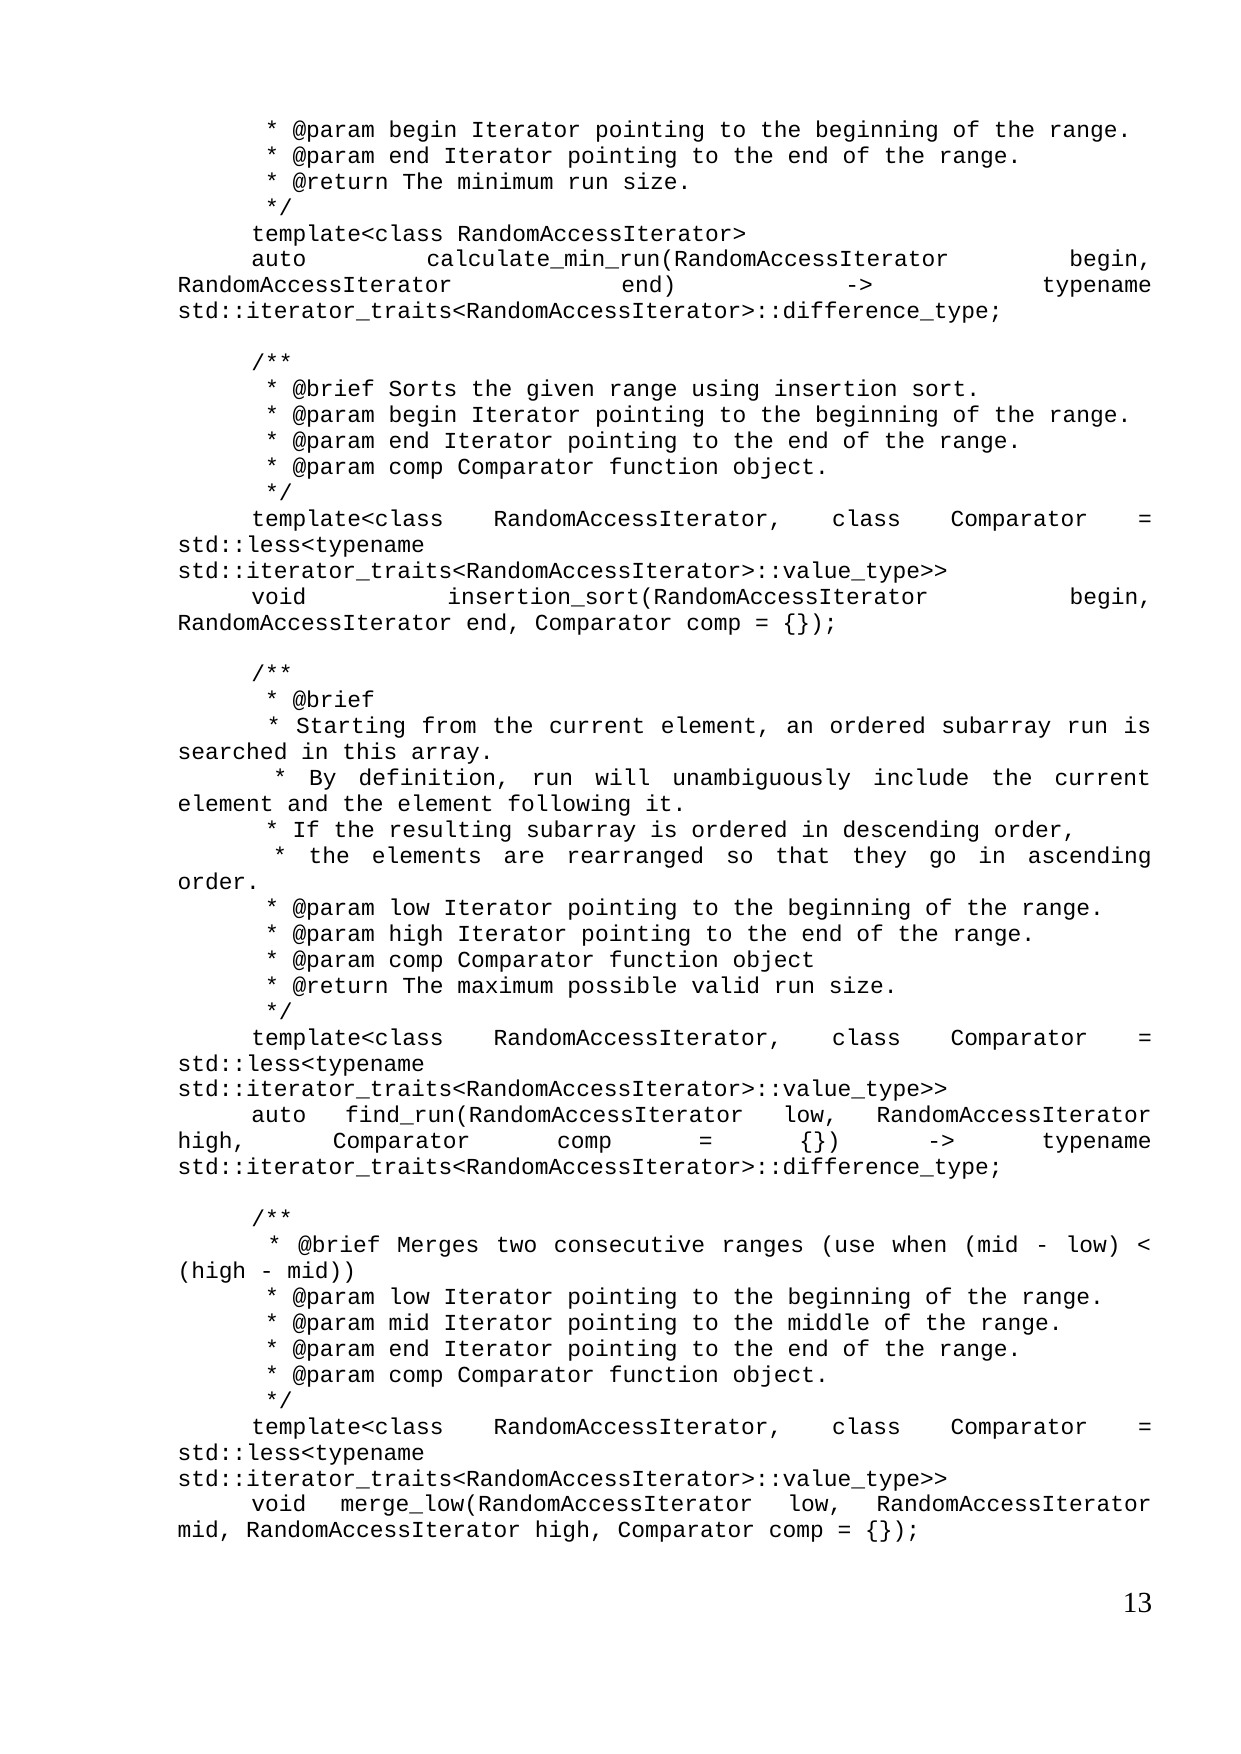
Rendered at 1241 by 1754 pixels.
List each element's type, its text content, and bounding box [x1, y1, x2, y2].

text auto find_run(RandomAccessIterator low, RandomAccessIterator high, Comparator comp = {}) -> typename std::iterator_traits<RandomAccessIterator>::difference_type; [177, 1104, 1152, 1182]
text * @brief Merges two consecutive ranges (use when (mid - low) < (high - mid)) [177, 1233, 1152, 1285]
text */ [177, 1000, 1152, 1026]
text * @brief Sorts the given range using insertion sort. [177, 377, 1152, 403]
text * @return The minimum run size. [177, 170, 1152, 196]
text * @param low Iterator pointing to the beginning of the range. [177, 1285, 1152, 1311]
text * @param comp Comparator function object. [177, 455, 1152, 481]
text template<class RandomAccessIterator> [177, 222, 1152, 248]
text template<class RandomAccessIterator, class Comparator = std::less<typename std::iterator_traits<RandomAccessIterator>::value_type>> [177, 1026, 1152, 1104]
text * @param comp Comparator function object [177, 948, 1152, 974]
text template<class RandomAccessIterator, class Comparator = std::less<typename std::iterator_traits<RandomAccessIterator>::value_type>> [177, 507, 1152, 585]
text */ [177, 481, 1152, 507]
text */ [177, 1389, 1152, 1415]
text * @param begin Iterator pointing to the beginning of the range. [177, 118, 1152, 144]
text * If the resulting subarray is ordered in descending order, [177, 818, 1152, 844]
text * @param mid Iterator pointing to the middle of the range. [177, 1311, 1152, 1337]
text /** [177, 663, 1152, 689]
text * @brief [177, 689, 1152, 715]
text void merge_low(RandomAccessIterator low, RandomAccessIterator mid, RandomAccessIterator high, Comparator comp = {}); [177, 1493, 1152, 1545]
text * Starting from the current element, an ordered subarray run is searched in this array. [177, 715, 1152, 767]
text */ [177, 196, 1152, 222]
text * @param end Iterator pointing to the end of the range. [177, 1337, 1152, 1363]
text /** [177, 352, 1152, 377]
text * @param end Iterator pointing to the end of the range. [177, 144, 1152, 170]
text * @param begin Iterator pointing to the beginning of the range. [177, 403, 1152, 429]
text template<class RandomAccessIterator, class Comparator = std::less<typename std::iterator_traits<RandomAccessIterator>::value_type>> [177, 1415, 1152, 1493]
text * @param end Iterator pointing to the end of the range. [177, 429, 1152, 455]
text * @return The maximum possible valid run size. [177, 974, 1152, 1000]
text void insertion_sort(RandomAccessIterator begin, RandomAccessIterator end, Comparator comp = {}); [177, 585, 1152, 637]
text * @param comp Comparator function object. [177, 1363, 1152, 1389]
text /** [177, 1207, 1152, 1233]
text * By definition, run will unambiguously include the current element and the element following it. [177, 767, 1152, 818]
text * the elements are rearranged so that they go in ascending order. [177, 844, 1152, 896]
text * @param high Iterator pointing to the end of the range. [177, 922, 1152, 948]
text auto calculate_min_run(RandomAccessIterator begin, RandomAccessIterator end) -> typename std::iterator_traits<RandomAccessIterator>::difference_type; [177, 248, 1152, 326]
text * @param low Iterator pointing to the beginning of the range. [177, 896, 1152, 922]
